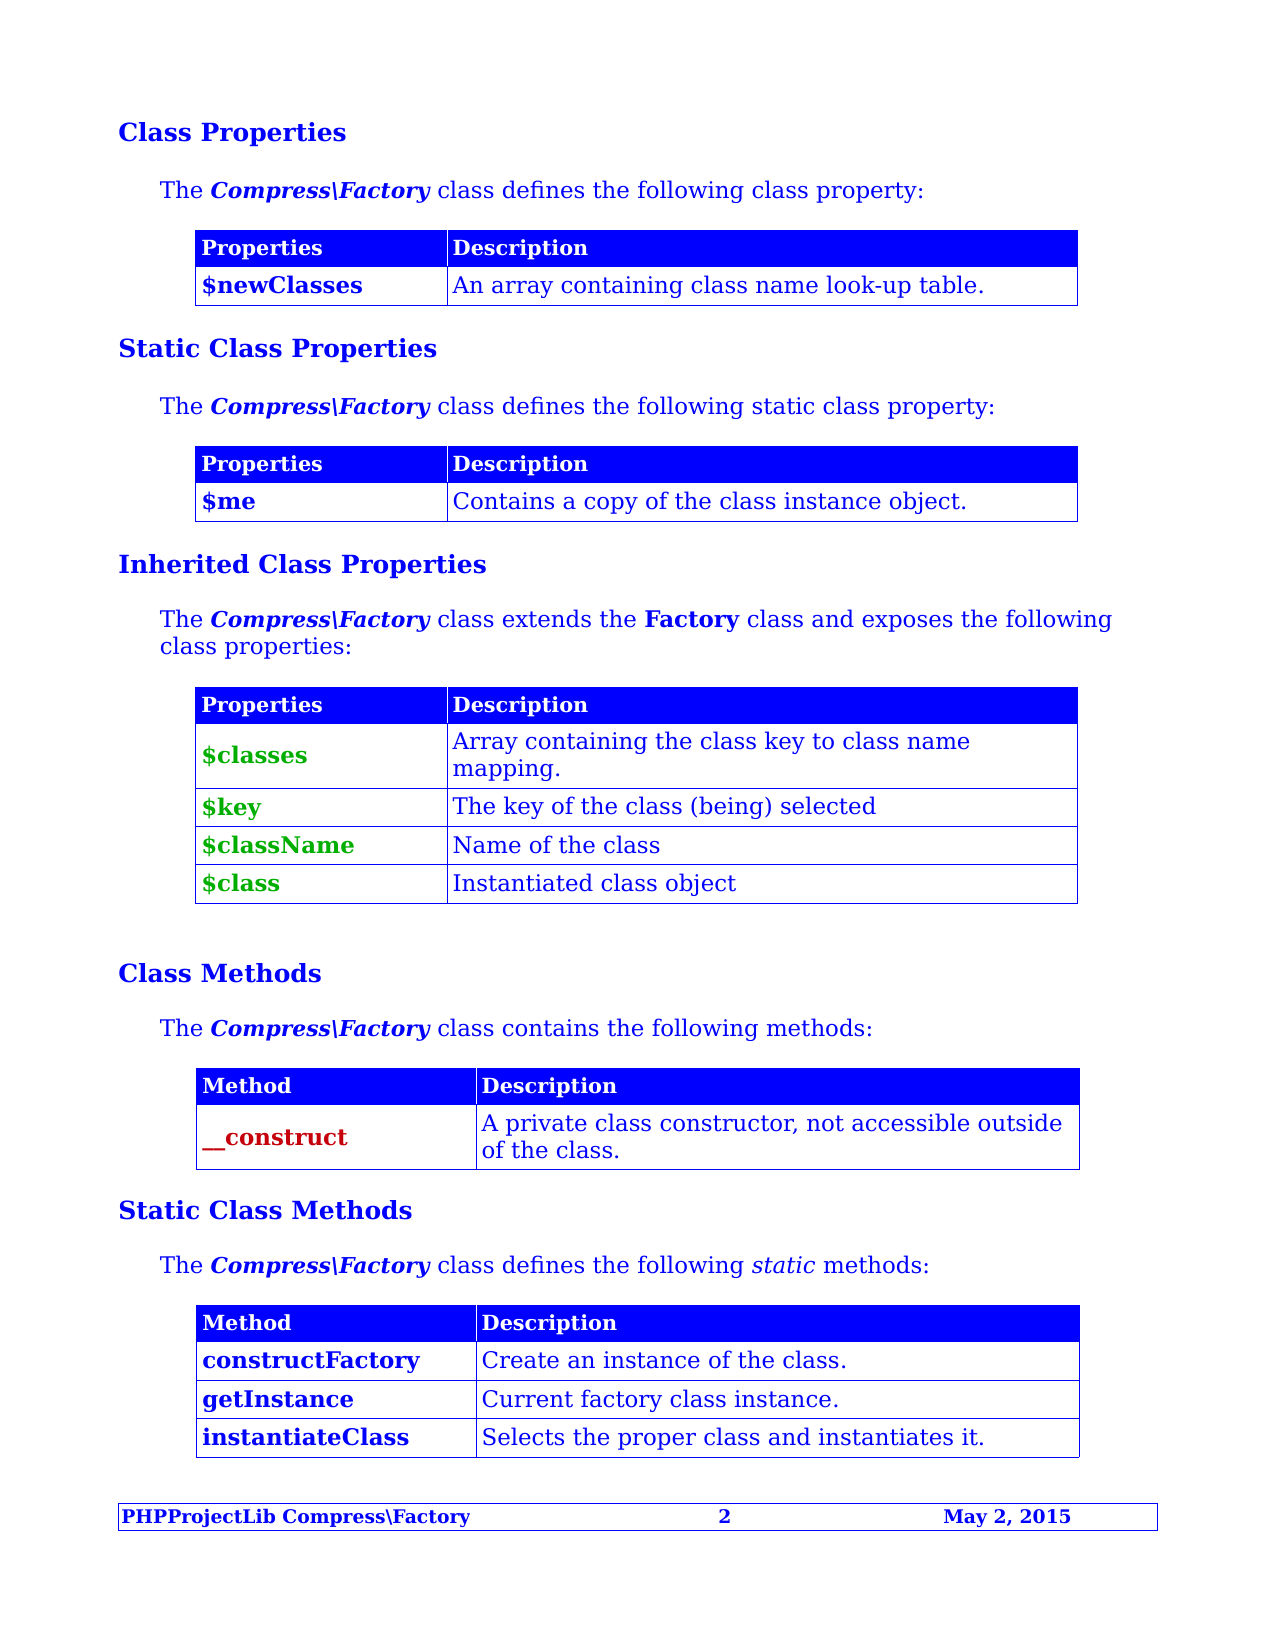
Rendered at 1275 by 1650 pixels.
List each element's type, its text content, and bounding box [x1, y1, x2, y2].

table_cell $key [196, 789, 447, 826]
text The Compress\Factory class defines the following static methods: [159, 1252, 1157, 1279]
table_cell constructFactory [197, 1342, 476, 1380]
table_cell Selects the proper class and instantiates it. [477, 1419, 1079, 1457]
table_cell Current factory class instance. [477, 1381, 1079, 1418]
table_header Properties [196, 231, 447, 266]
table_cell A private class constructor, not accessible outside of the class. [477, 1105, 1079, 1169]
table_cell $className [196, 827, 447, 864]
table_header Properties [196, 688, 447, 723]
table_cell Create an instance of the class. [477, 1342, 1079, 1380]
text The Compress\Factory class defines the following class property: [159, 177, 1157, 203]
table_header Description [448, 688, 1077, 723]
table_header Properties [196, 447, 447, 482]
text The Compress\Factory class defines the following static class property: [159, 393, 1157, 419]
table_header Method [197, 1306, 476, 1341]
table_cell An array containing class name look-up table. [448, 267, 1077, 305]
text The Compress\Factory class contains the following methods: [159, 1015, 1157, 1042]
table_cell $class [196, 865, 447, 903]
text The Compress\Factory class extends the Factory class and exposes the following class properties: [159, 606, 1157, 660]
title Static Class Properties [118, 334, 1157, 363]
table_cell The key of the class (being) selected [448, 789, 1077, 826]
table_cell Name of the class [448, 827, 1077, 864]
table_cell Instantiated class object [448, 865, 1077, 903]
table_header Description [477, 1306, 1079, 1341]
table_cell $newClasses [196, 267, 447, 305]
title Inherited Class Properties [118, 550, 1157, 579]
title Class Properties [118, 118, 1157, 147]
table_cell Array containing the class key to class name mapping. [448, 724, 1077, 787]
table_header Description [448, 447, 1077, 482]
table_cell __construct [197, 1105, 476, 1169]
title Static Class Methods [118, 1196, 1157, 1225]
table_cell getInstance [197, 1381, 476, 1418]
table_header Method [197, 1069, 476, 1104]
table_header Description [448, 231, 1077, 266]
table_cell $classes [196, 724, 447, 787]
table_header Description [477, 1069, 1079, 1104]
table_cell Contains a copy of the class instance object. [448, 483, 1077, 521]
table_cell instantiateClass [197, 1419, 476, 1457]
table_cell $me [196, 483, 447, 521]
title Class Methods [118, 959, 1157, 988]
